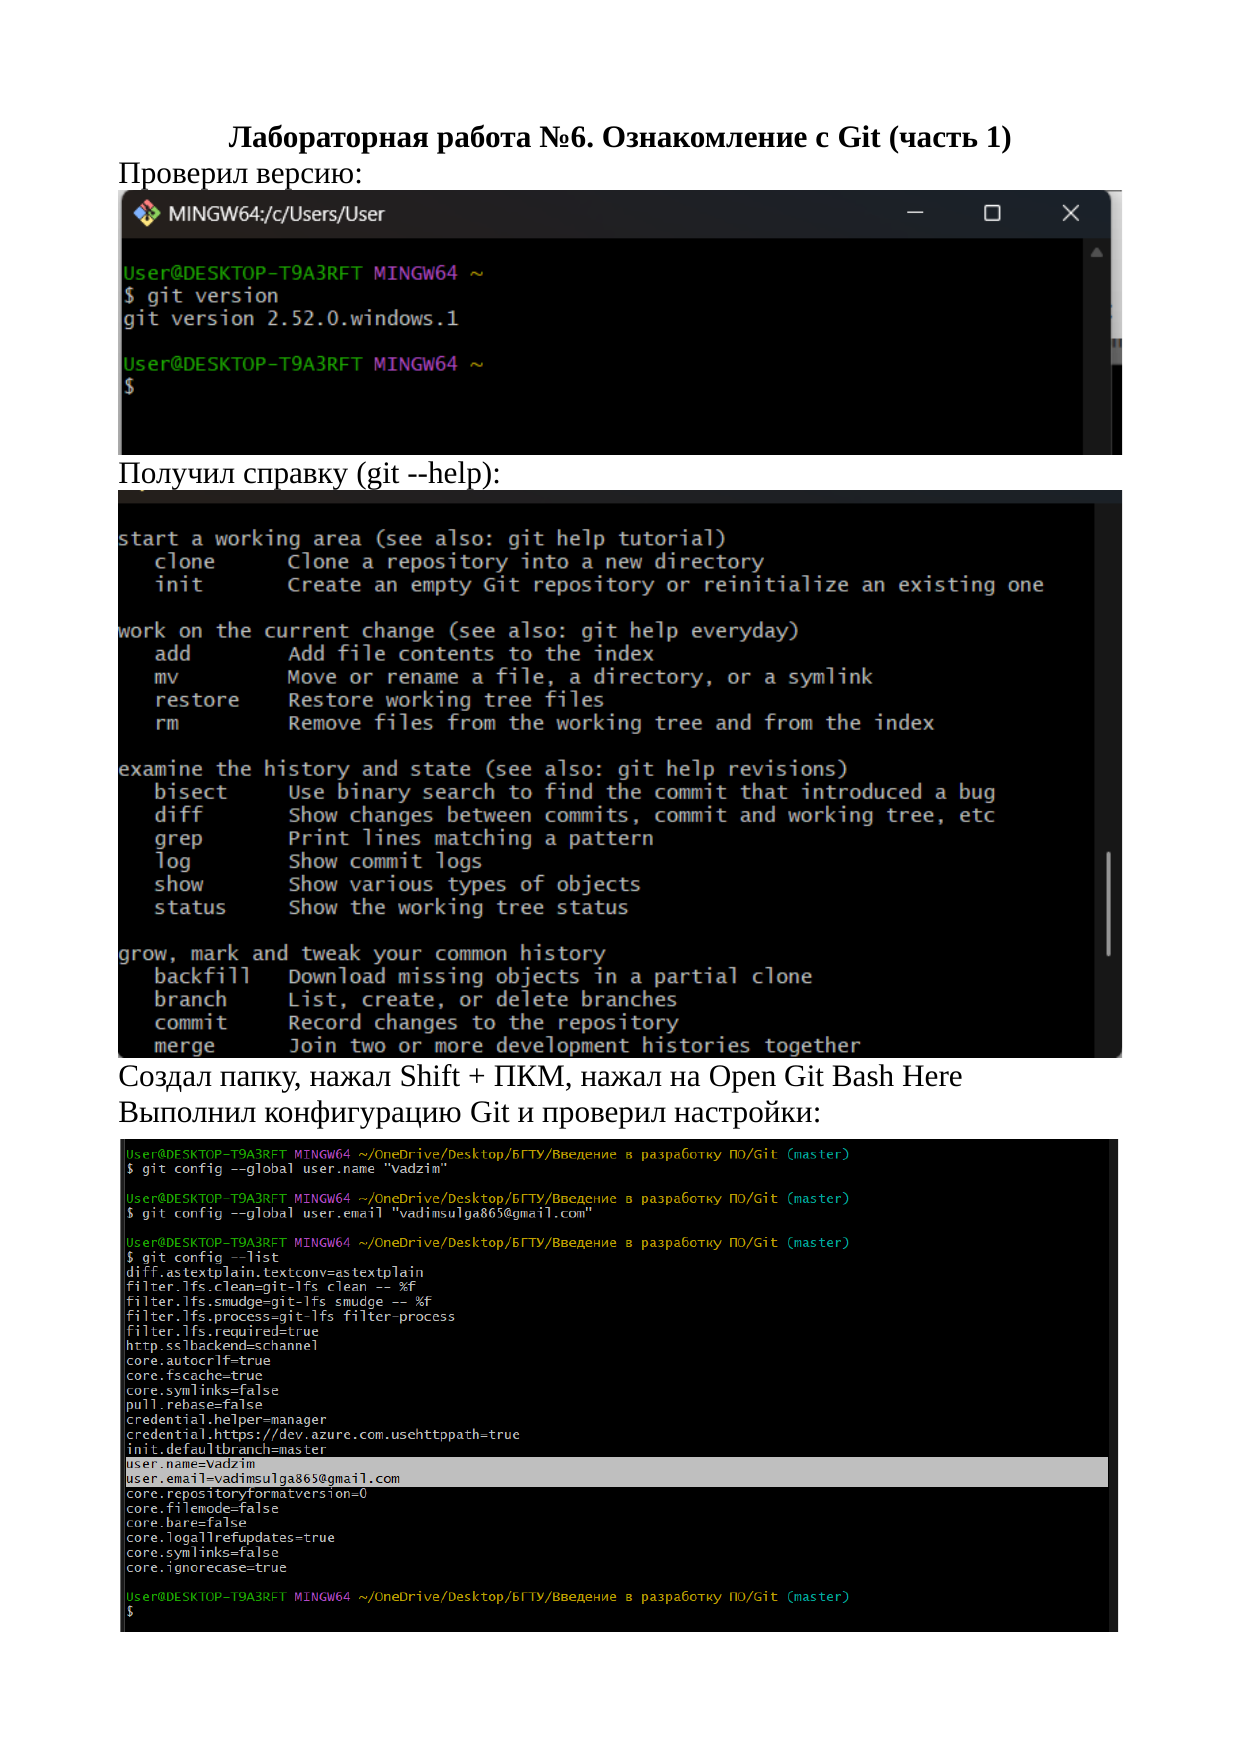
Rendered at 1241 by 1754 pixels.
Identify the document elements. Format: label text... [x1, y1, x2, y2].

text Выполнил конфигурацию Git и проверил настройки: [118, 1093, 1122, 1129]
picture [118, 490, 1123, 1058]
text Получил справку (git --help): [118, 455, 1122, 490]
text Лабораторная работа №6. Ознакомление с Git (часть 1) [118, 118, 1122, 154]
picture [120, 1139, 1119, 1632]
text Проверил версию: [118, 154, 1122, 190]
picture [118, 190, 1123, 455]
text Создал папку, нажал Shift + ПКМ, нажал на Open Git Bash Here [118, 1058, 1122, 1093]
